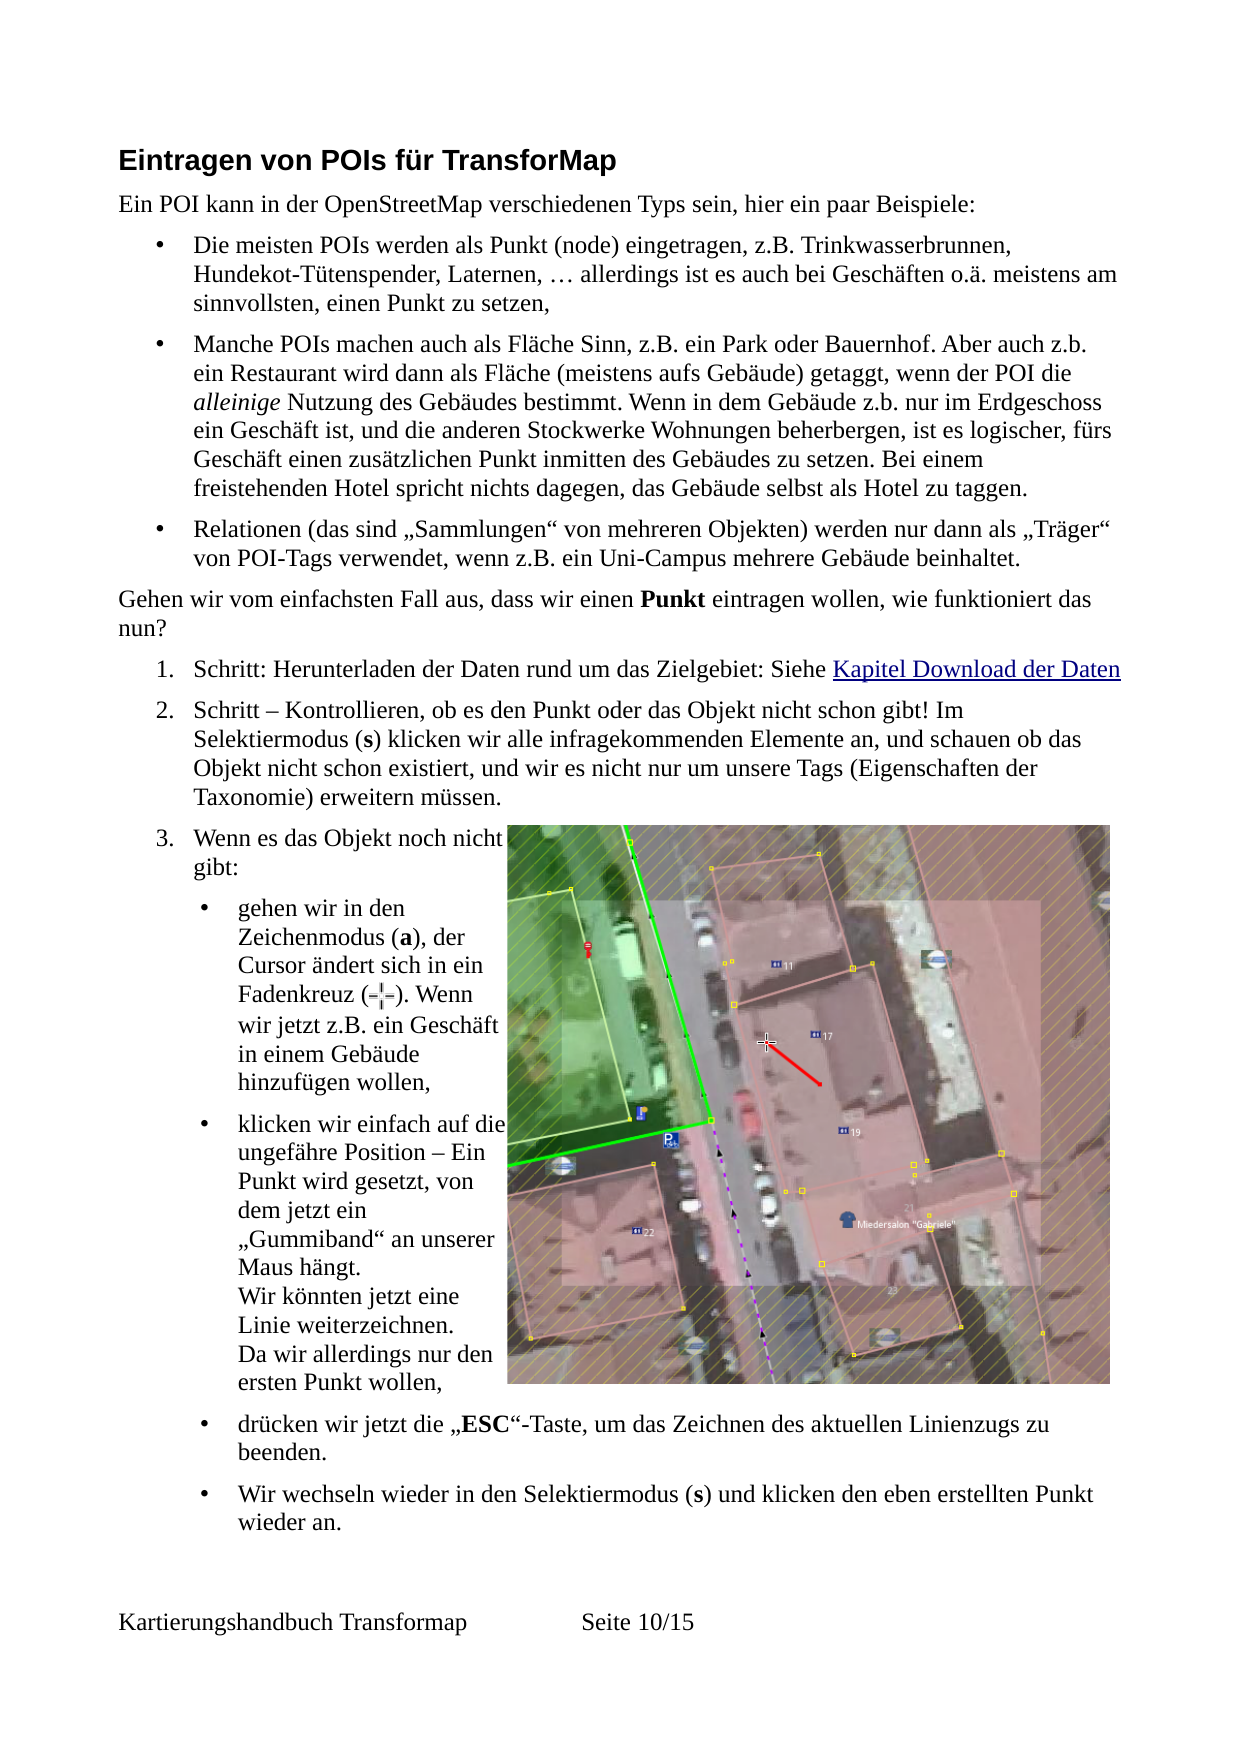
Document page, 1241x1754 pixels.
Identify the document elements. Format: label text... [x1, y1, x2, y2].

list gehen wir in den Zeichenmodus (a), der Cursor ändert sich in ein Fadenkreuz (). Wenn wir jetzt z.B. ein Geschäft in einem Gebäude hinzufügen wollen, [200, 893, 507, 1096]
text Ein POI kann in der OpenStreetMap verschiedenen Typs sein, hier ein paar Beispiele: [118, 189, 1122, 218]
list Manche POIs machen auch als Fläche Sinn, z.B. ein Park oder Bauernhof. Aber auch z.b. ein Restaurant wird dann als Fläche (meistens aufs Gebäude) getaggt, wenn der POI die alleinige Nutzung des Gebäudes bestimmt. Wenn in dem Gebäude z.b. nur im Erdgeschoss ein Geschäft ist, und die anderen Stockwerke Wohnungen beherbergen, ist es logischer, fürs Geschäft einen zusätzlichen Punkt inmitten des Gebäudes zu setzen. Bei einem freistehenden Hotel spricht nichts dagegen, das Gebäude selbst als Hotel zu taggen. [156, 329, 1122, 502]
text Gehen wir vom einfachsten Fall aus, dass wir einen Punkt eintragen wollen, wie funktioniert das nun? [118, 584, 1122, 642]
list Schritt: Herunterladen der Daten rund um das Zielgebiet: Siehe Kapitel Download der Daten [156, 654, 1122, 683]
list drücken wir jetzt die „ESC“-Taste, um das Zeichnen des aktuellen Linienzugs zu beenden. [200, 1409, 1122, 1466]
list Wenn es das Objekt noch nicht gibt: [156, 823, 1122, 880]
picture [368, 982, 395, 1010]
list Relationen (das sind „Sammlungen“ von mehreren Objekten) werden nur dann als „Träger“ von POI-Tags verwendet, wenn z.B. ein Uni-Campus mehrere Gebäude beinhaltet. [156, 514, 1122, 572]
list Schritt – Kontrollieren, ob es den Punkt oder das Objekt nicht schon gibt! Im Selektiermodus (s) klicken wir alle infragekommenden Elemente an, und schauen ob das Objekt nicht schon existiert, und wir es nicht nur um unsere Tags (Eigenschaften der Taxonomie) erweitern müssen. [156, 695, 1122, 810]
list Die meisten POIs werden als Punkt (node) eingetragen, z.B. Trinkwasserbrunnen, Hundekot-Tütenspender, Laternen, … allerdings ist es auch bei Geschäften o.ä. meistens am sinnvollsten, einen Punkt zu setzen, [156, 230, 1122, 317]
subtitle Eintragen von POIs für TransforMap [118, 143, 1122, 177]
picture [507, 825, 1110, 1384]
list Wir wechseln wieder in den Selektiermodus (s) und klicken den eben erstellten Punkt wieder an. [200, 1479, 1122, 1536]
list klicken wir einfach auf die ungefähre Position – Ein Punkt wird gesetzt, von dem jetzt ein „Gummiband“ an unserer Maus hängt. Wir könnten jetzt eine Linie weiterzeichnen. Da wir allerdings nur den ersten Punkt wollen, [200, 1109, 1122, 1396]
